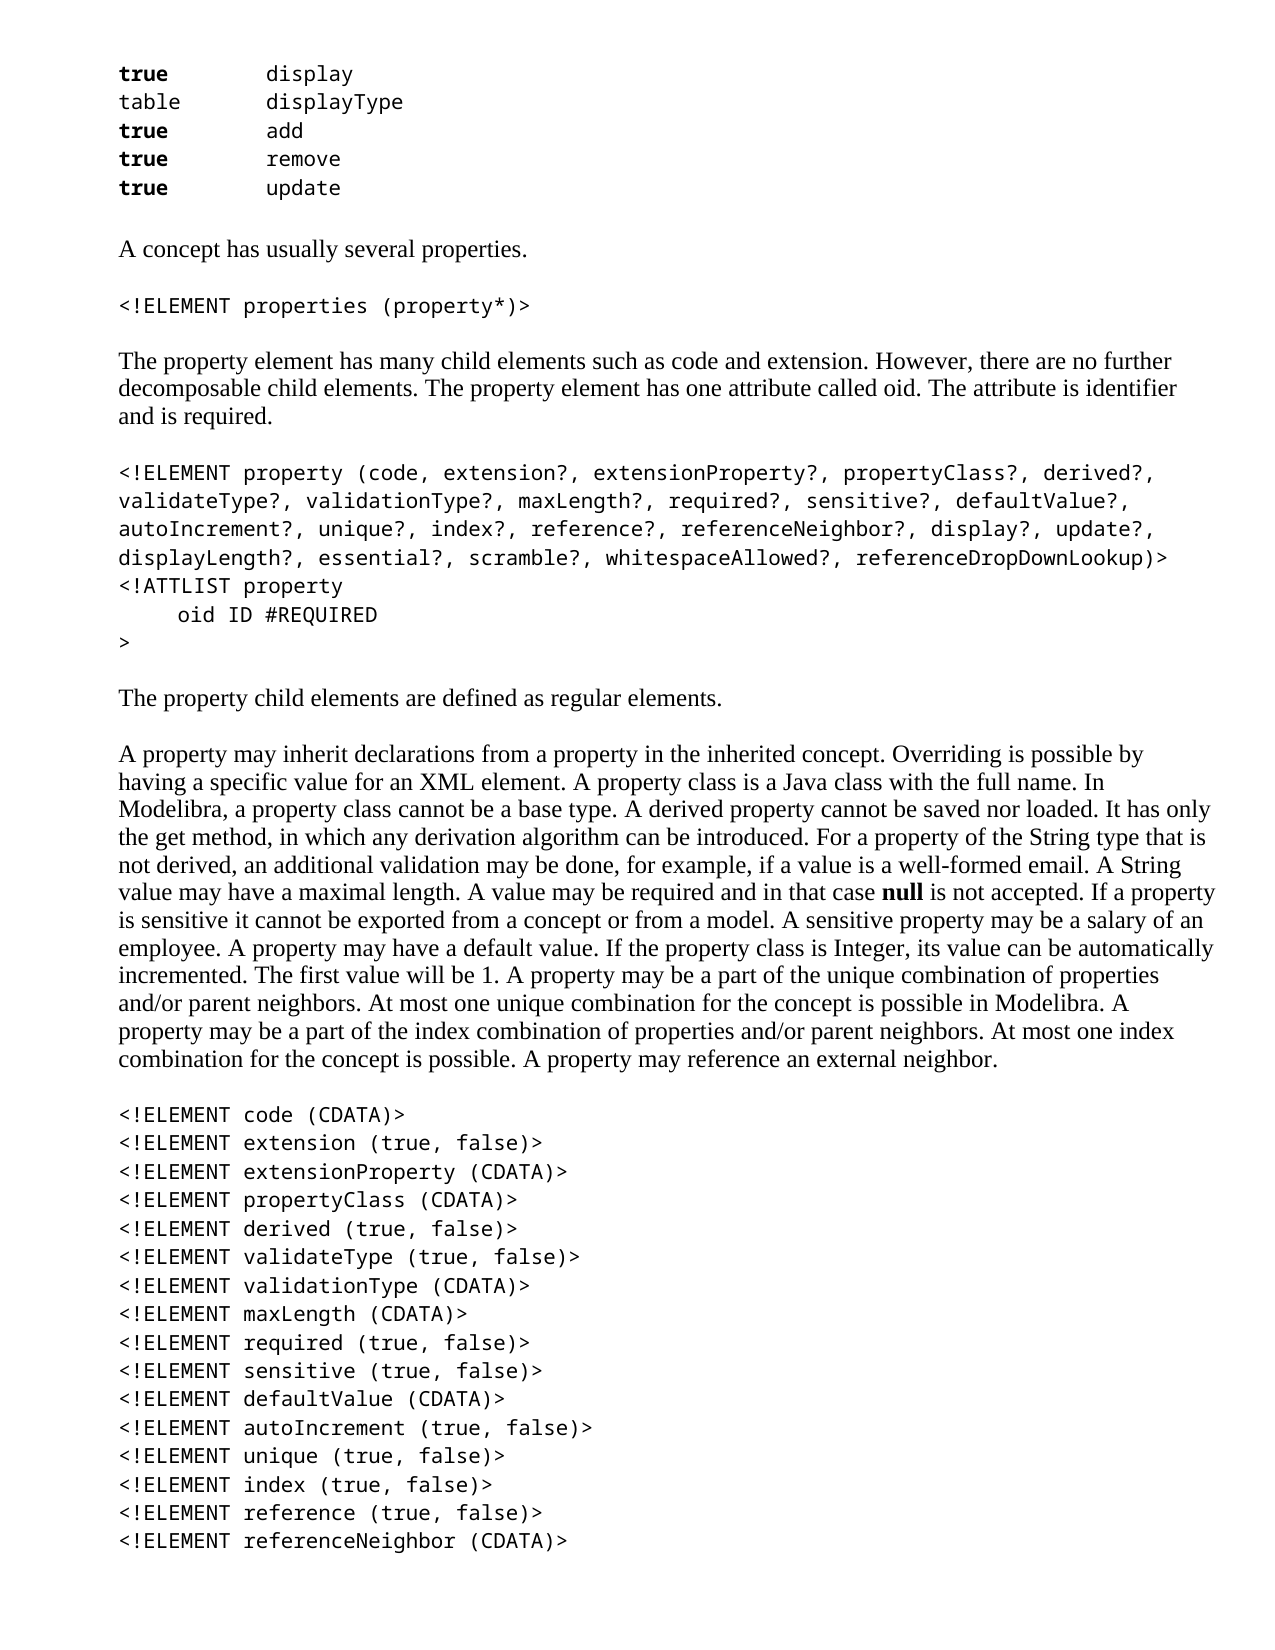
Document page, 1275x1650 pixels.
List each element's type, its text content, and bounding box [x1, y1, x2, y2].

text <!ELEMENT derived (true, false)> [118, 1214, 1216, 1242]
text <!ELEMENT property (code, extension?, extensionProperty?, propertyClass?, derived?, validateType?, validationType?, maxLength?, required?, sensitive?, defaultValue?, autoIncrement?, unique?, index?, reference?, referenceNeighbor?, display?, update?, displayLength?, essential?, scramble?, whitespaceAllowed?, referenceDropDownLookup)> [118, 458, 1216, 571]
text <!ELEMENT extension (true, false)> [118, 1128, 1216, 1157]
text <!ELEMENT referenceNeighbor (CDATA)> [118, 1527, 1216, 1555]
text <!ELEMENT unique (true, false)> [118, 1441, 1216, 1470]
text <!ELEMENT autoIncrement (true, false)> [118, 1413, 1216, 1441]
text <!ATTLIST property [118, 571, 1216, 600]
text <!ELEMENT extensionProperty (CDATA)> [118, 1157, 1216, 1185]
text true add [118, 116, 1216, 144]
text <!ELEMENT reference (true, false)> [118, 1498, 1216, 1527]
text true display [118, 59, 1216, 87]
text oid ID #REQUIRED [118, 600, 1216, 628]
text <!ELEMENT validateType (true, false)> [118, 1242, 1216, 1271]
text A property may inherit declarations from a property in the inherited concept. Overriding is possible by having a specific value for an XML element. A property class is a Java class with the full name. In Modelibra, a property class cannot be a base type. A derived property cannot be saved nor loaded. It has only the get method, in which any derivation algorithm can be introduced. For a property of the String type that is not derived, an additional validation may be done, for example, if a value is a well-formed email. A String value may have a maximal length. A value may be required and in that case null is not accepted. If a property is sensitive it cannot be exported from a concept or from a model. A sensitive property may be a salary of an employee. A property may have a default value. If the property class is Integer, its value can be automatically incremented. The first value will be 1. A property may be a part of the unique combination of properties and/or parent neighbors. At most one unique combination for the concept is possible in Modelibra. A property may be a part of the index combination of properties and/or parent neighbors. At most one index combination for the concept is possible. A property may reference an external neighbor. [118, 740, 1216, 1072]
text true update [118, 173, 1216, 201]
text table displayType [118, 87, 1216, 116]
text <!ELEMENT properties (property*)> [118, 291, 1216, 319]
text true remove [118, 144, 1216, 173]
text <!ELEMENT propertyClass (CDATA)> [118, 1185, 1216, 1214]
text <!ELEMENT index (true, false)> [118, 1470, 1216, 1498]
text The property child elements are defined as regular elements. [118, 684, 1216, 712]
text <!ELEMENT maxLength (CDATA)> [118, 1299, 1216, 1328]
text <!ELEMENT required (true, false)> [118, 1328, 1216, 1356]
text The property element has many child elements such as code and extension. However, there are no further decomposable child elements. The property element has one attribute called oid. The attribute is identifier and is required. [118, 347, 1216, 430]
text <!ELEMENT sensitive (true, false)> [118, 1356, 1216, 1384]
text > [118, 628, 1216, 657]
text A concept has usually several properties. [118, 235, 1216, 263]
text <!ELEMENT defaultValue (CDATA)> [118, 1384, 1216, 1413]
text <!ELEMENT validationType (CDATA)> [118, 1271, 1216, 1299]
text <!ELEMENT code (CDATA)> [118, 1100, 1216, 1128]
